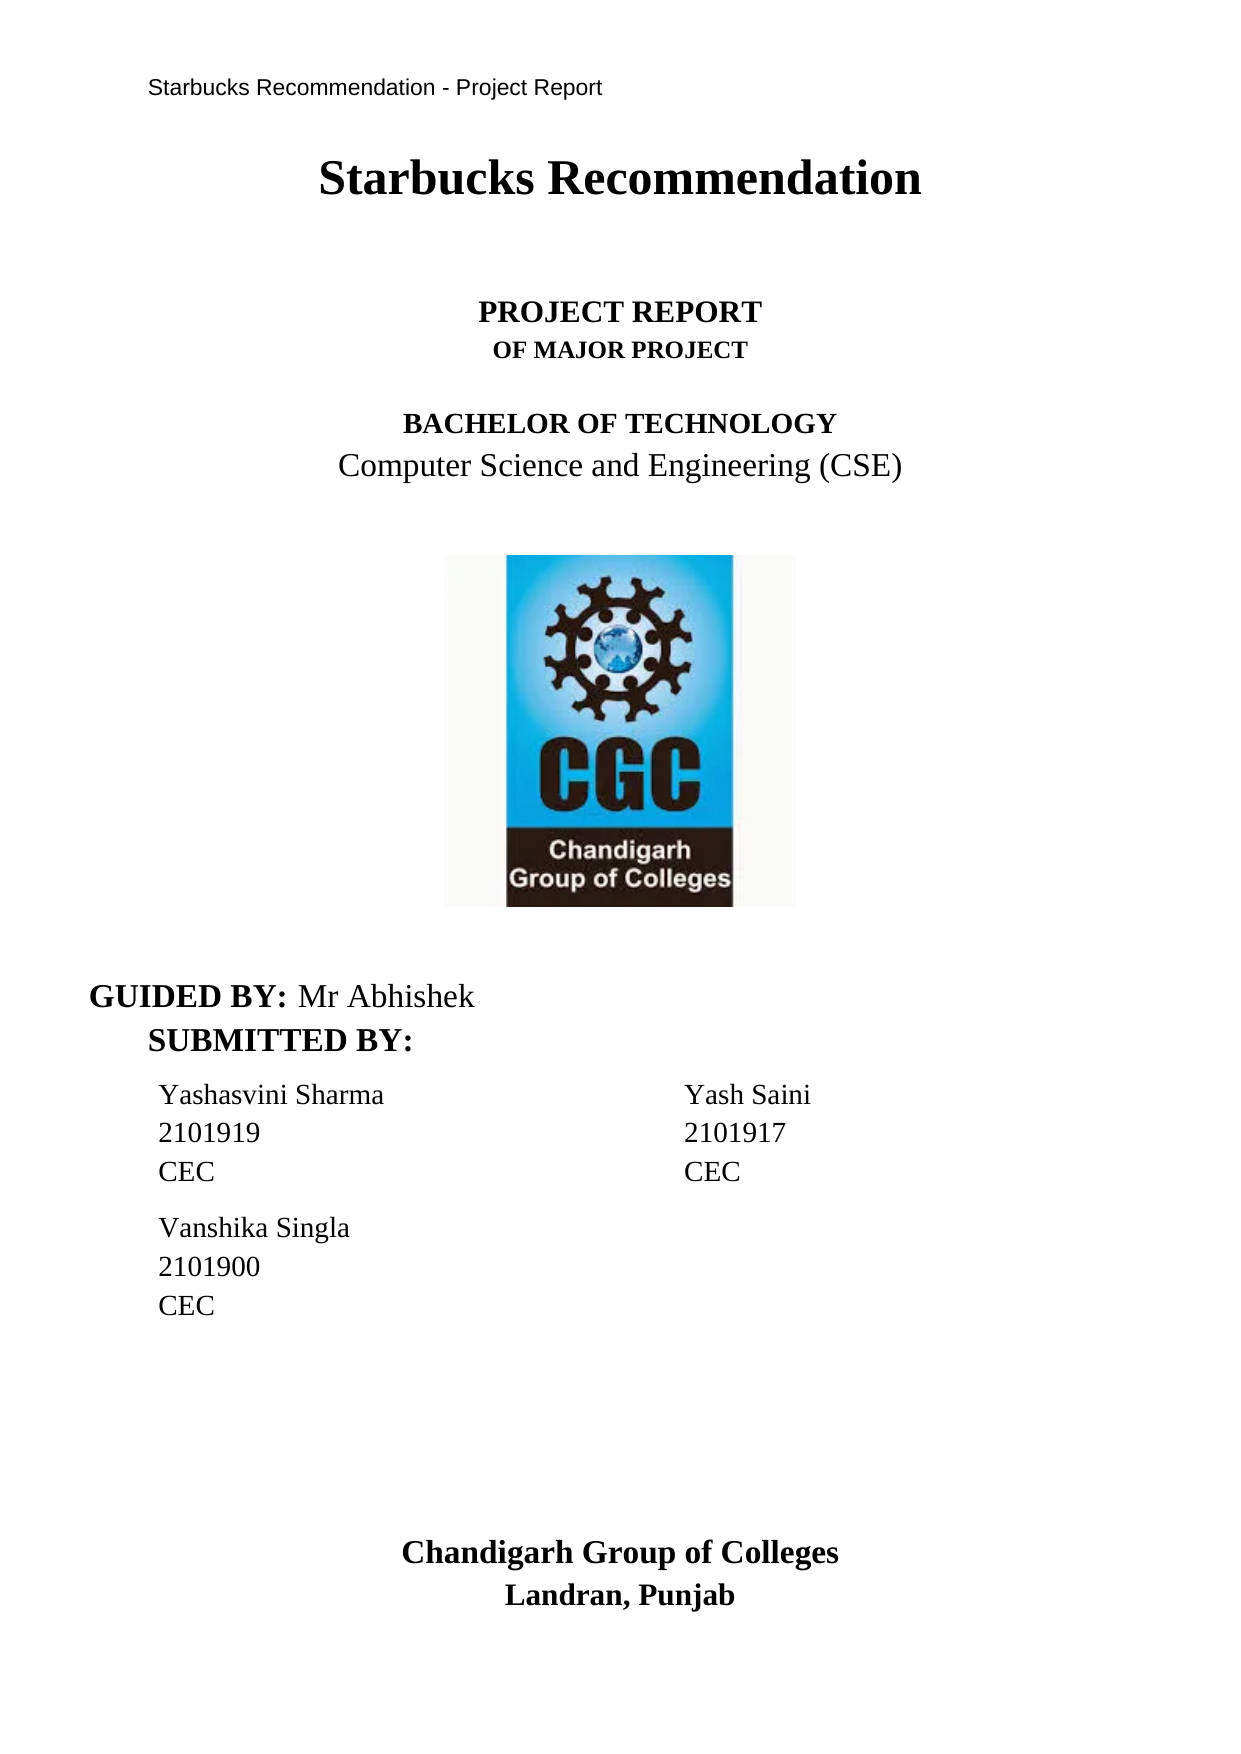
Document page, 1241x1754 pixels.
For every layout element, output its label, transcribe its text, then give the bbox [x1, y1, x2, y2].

text GUIDED BY: Mr Abhishek [89, 976, 1093, 1015]
text Starbucks Recommendation [148, 148, 1093, 205]
text Chandigarh Group of Colleges [148, 1532, 1093, 1570]
table_header Yash Saini 2101917 CEC [675, 1067, 1090, 1198]
text OF MAJOR PROJECT [148, 335, 1093, 363]
text SUBMITTED BY: [148, 1021, 1093, 1059]
text PROJECT REPORT [148, 293, 1093, 329]
table_header Yashasvini Sharma 2101919 CEC [149, 1067, 673, 1198]
text BACHELOR OF TECHNOLOGY [148, 406, 1093, 440]
table_cell [675, 1200, 1090, 1332]
text Computer Science and Engineering (CSE) [148, 445, 1093, 483]
picture [444, 555, 796, 907]
text Landran, Punjab [148, 1576, 1093, 1612]
table_cell Vanshika Singla 2101900 CEC [149, 1200, 673, 1332]
